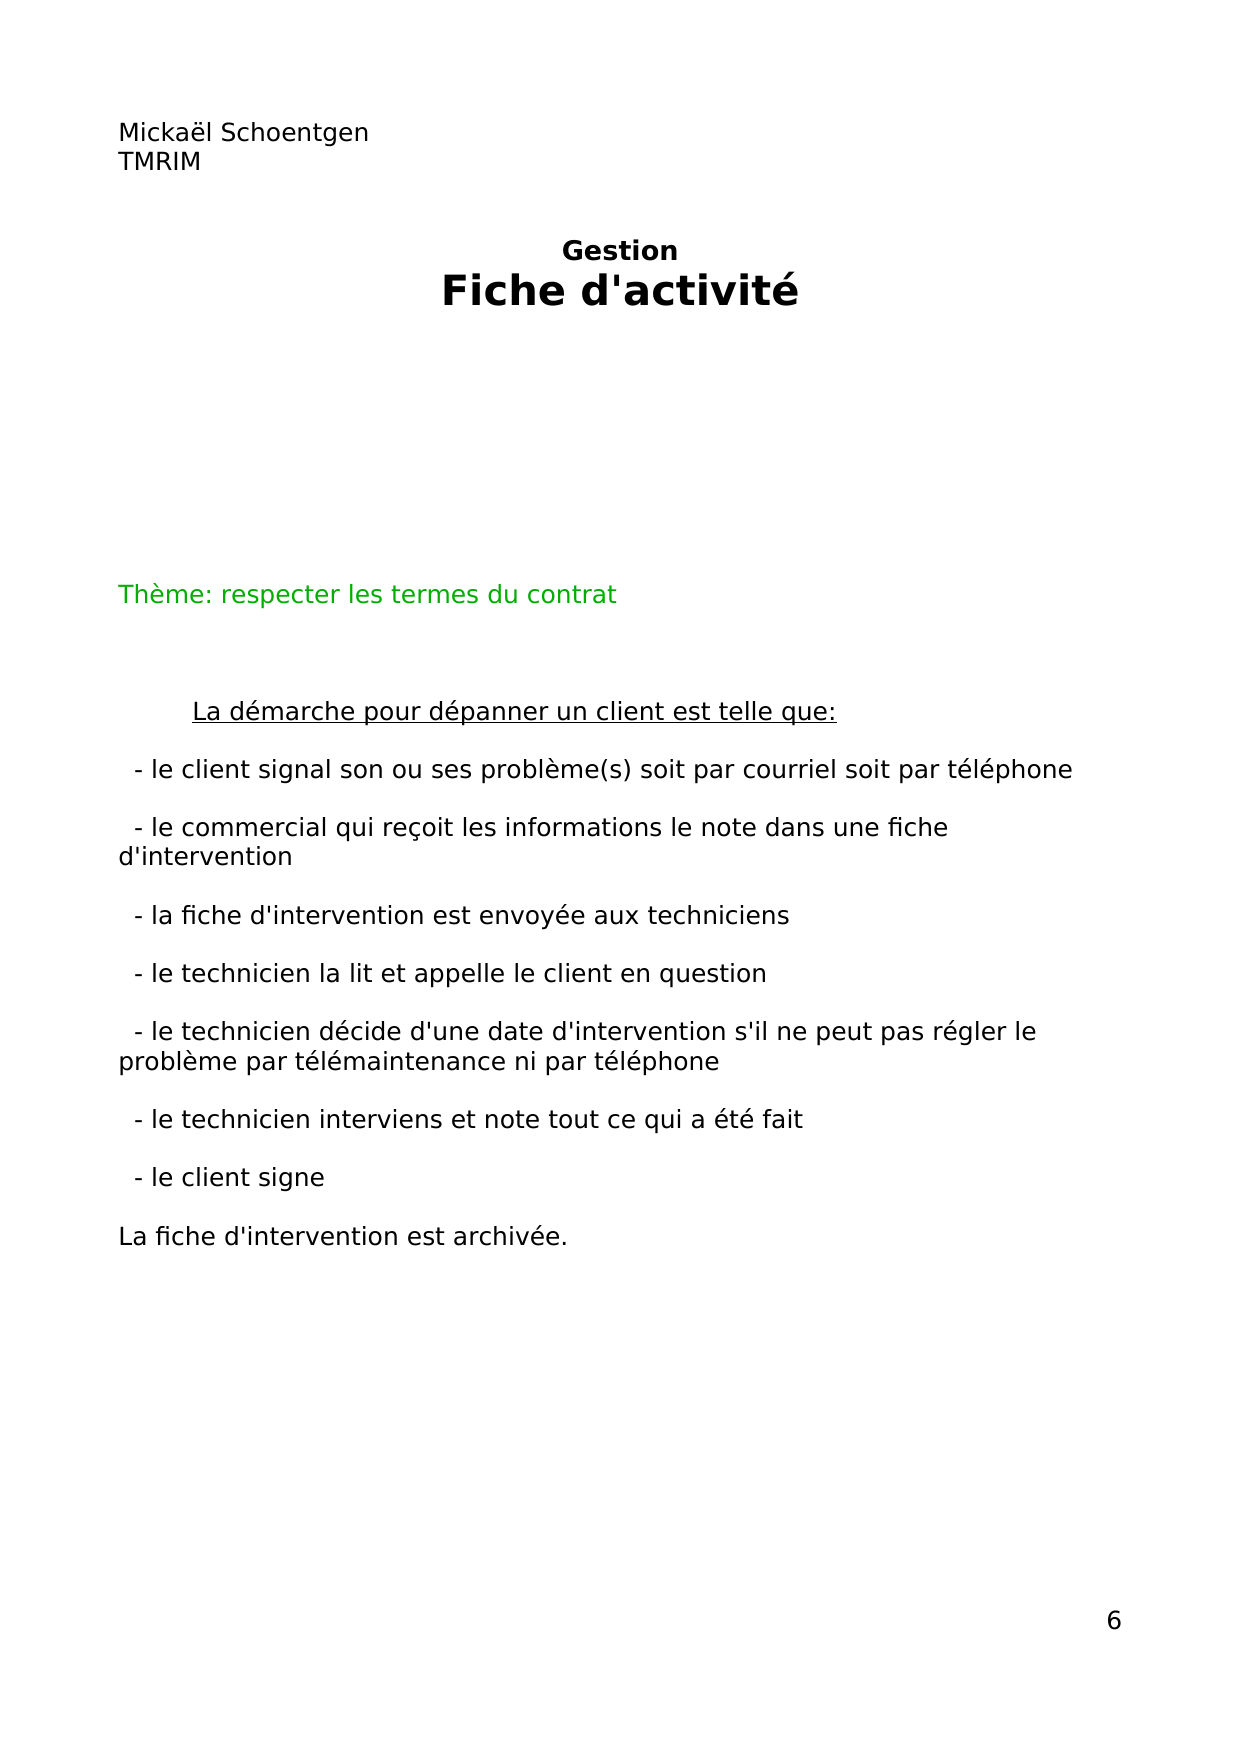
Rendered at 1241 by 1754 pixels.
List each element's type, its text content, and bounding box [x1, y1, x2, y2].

text La fiche d'intervention est archivée. [118, 1222, 1122, 1251]
text Thème: respecter les termes du contrat [118, 580, 1122, 609]
text - le technicien interviens et note tout ce qui a été fait [118, 1105, 1122, 1134]
text - le technicien décide d'une date d'intervention s'il ne peut pas régler le problème par télémaintenance ni par téléphone [118, 1018, 1122, 1076]
text - le commercial qui reçoit les informations le note dans une fiche d'intervention [118, 813, 1122, 872]
text - le client signal son ou ses problème(s) soit par courriel soit par téléphone [118, 755, 1122, 784]
text - la fiche d'intervention est envoyée aux techniciens [118, 901, 1122, 930]
text - le technicien la lit et appelle le client en question [118, 959, 1122, 988]
text La démarche pour dépanner un client est telle que: [118, 697, 1122, 726]
text - le client signe [118, 1163, 1122, 1193]
